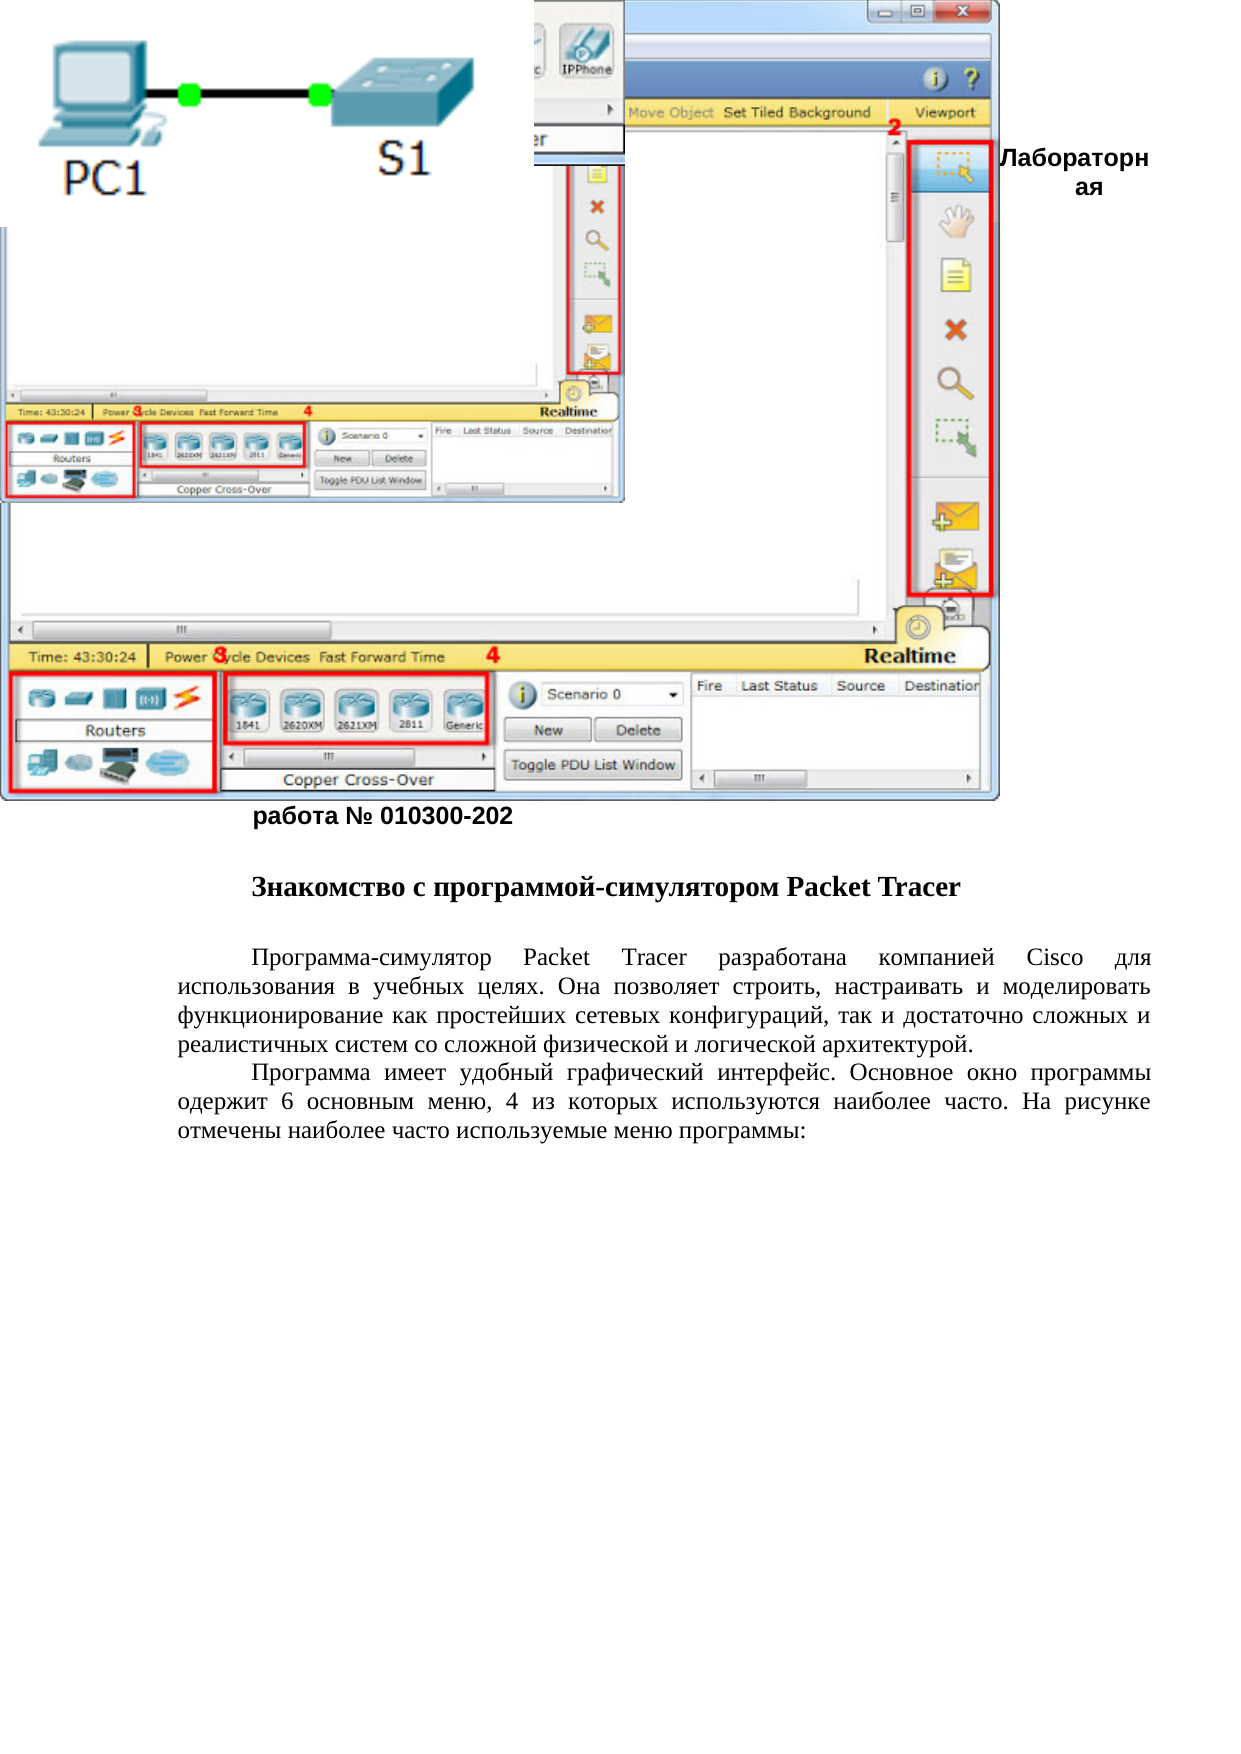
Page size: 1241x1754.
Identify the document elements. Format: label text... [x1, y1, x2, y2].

subtitle Знакомство с программой-симулятором Packet Tracer [177, 869, 1152, 903]
picture [0, 0, 1000, 801]
text Программа-симулятор Packet Tracer разработана компанией Cisco для использования в учебных целях. Она позволяет строить, настраивать и моделировать функционирование как простейших сетевых конфигураций, так и достаточно сложных и реалистичных систем со сложной физической и логической архитектурой. [177, 942, 1152, 1057]
subtitle Лабораторная работа № 010300-202 [177, 143, 1152, 830]
text Программа имеет удобный графический интерфейс. Основное окно программы одержит 6 основным меню, 4 из которых используются наиболее часто. На рисунке отмечены наиболее часто используемые меню программы: [177, 1057, 1152, 1144]
